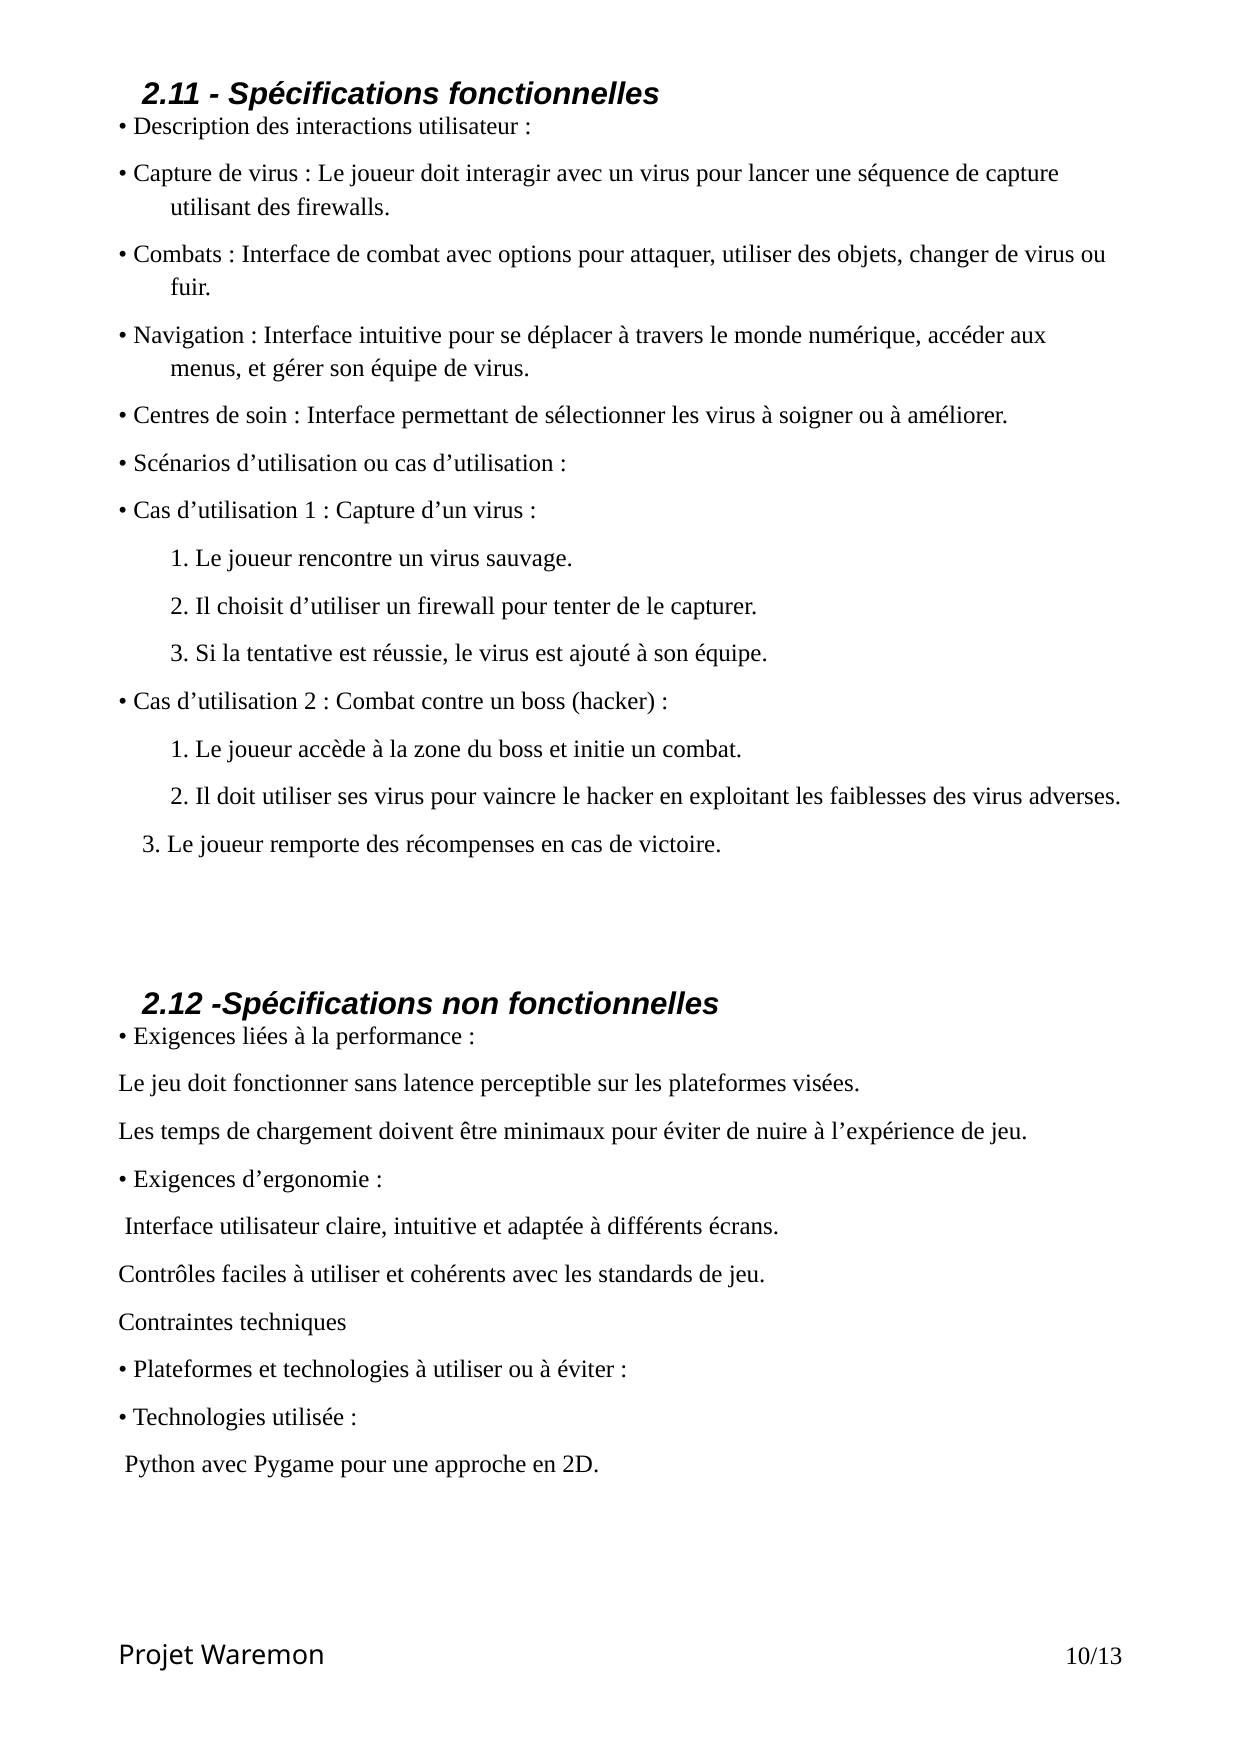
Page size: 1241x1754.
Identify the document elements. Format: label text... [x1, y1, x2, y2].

text 1. Le joueur accède à la zone du boss et initie un combat. [170, 734, 1122, 762]
text • Centres de soin : Interface permettant de sélectionner les virus à soigner ou à améliorer. [118, 400, 1122, 429]
text • Combats : Interface de combat avec options pour attaquer, utiliser des objets, changer de virus ou fuir. [118, 239, 1122, 301]
text • Navigation : Interface intuitive pour se déplacer à travers le monde numérique, accéder aux menus, et gérer son équipe de virus. [118, 320, 1122, 382]
subtitle 2.11 - Spécifications fonctionnelles [142, 75, 1122, 111]
text Contraintes techniques [118, 1307, 1122, 1335]
text 1. Le joueur rencontre un virus sauvage. [170, 543, 1122, 572]
text 2. Il choisit d’utiliser un firewall pour tenter de le capturer. [170, 591, 1122, 619]
subtitle 2.12 -Spécifications non fonctionnelles [142, 985, 1122, 1021]
text • Scénarios d’utilisation ou cas d’utilisation : [118, 448, 1122, 477]
text • Description des interactions utilisateur : [118, 111, 1122, 140]
text Le jeu doit fonctionner sans latence perceptible sur les plateformes visées. [118, 1068, 1122, 1097]
text • Exigences d’ergonomie : [118, 1164, 1122, 1192]
text • Technologies utilisée : [118, 1402, 1122, 1431]
text • Exigences liées à la performance : [118, 1021, 1122, 1050]
text 3. Le joueur remporte des récompenses en cas de victoire. [142, 829, 1122, 858]
text 2. Il doit utiliser ses virus pour vaincre le hacker en exploitant les faiblesses des virus adverses. [170, 781, 1122, 810]
text Les temps de chargement doivent être minimaux pour éviter de nuire à l’expérience de jeu. [118, 1116, 1122, 1145]
text • Plateformes et technologies à utiliser ou à éviter : [118, 1354, 1122, 1383]
text Python avec Pygame pour une approche en 2D. [118, 1449, 1122, 1478]
text Interface utilisateur claire, intuitive et adaptée à différents écrans. [118, 1211, 1122, 1240]
text • Cas d’utilisation 2 : Combat contre un boss (hacker) : [118, 686, 1122, 715]
text • Cas d’utilisation 1 : Capture d’un virus : [118, 496, 1122, 524]
text 3. Si la tentative est réussie, le virus est ajouté à son équipe. [170, 638, 1122, 667]
text Contrôles faciles à utiliser et cohérents avec les standards de jeu. [118, 1259, 1122, 1288]
text • Capture de virus : Le joueur doit interagir avec un virus pour lancer une séquence de capture utilisant des firewalls. [118, 158, 1122, 220]
